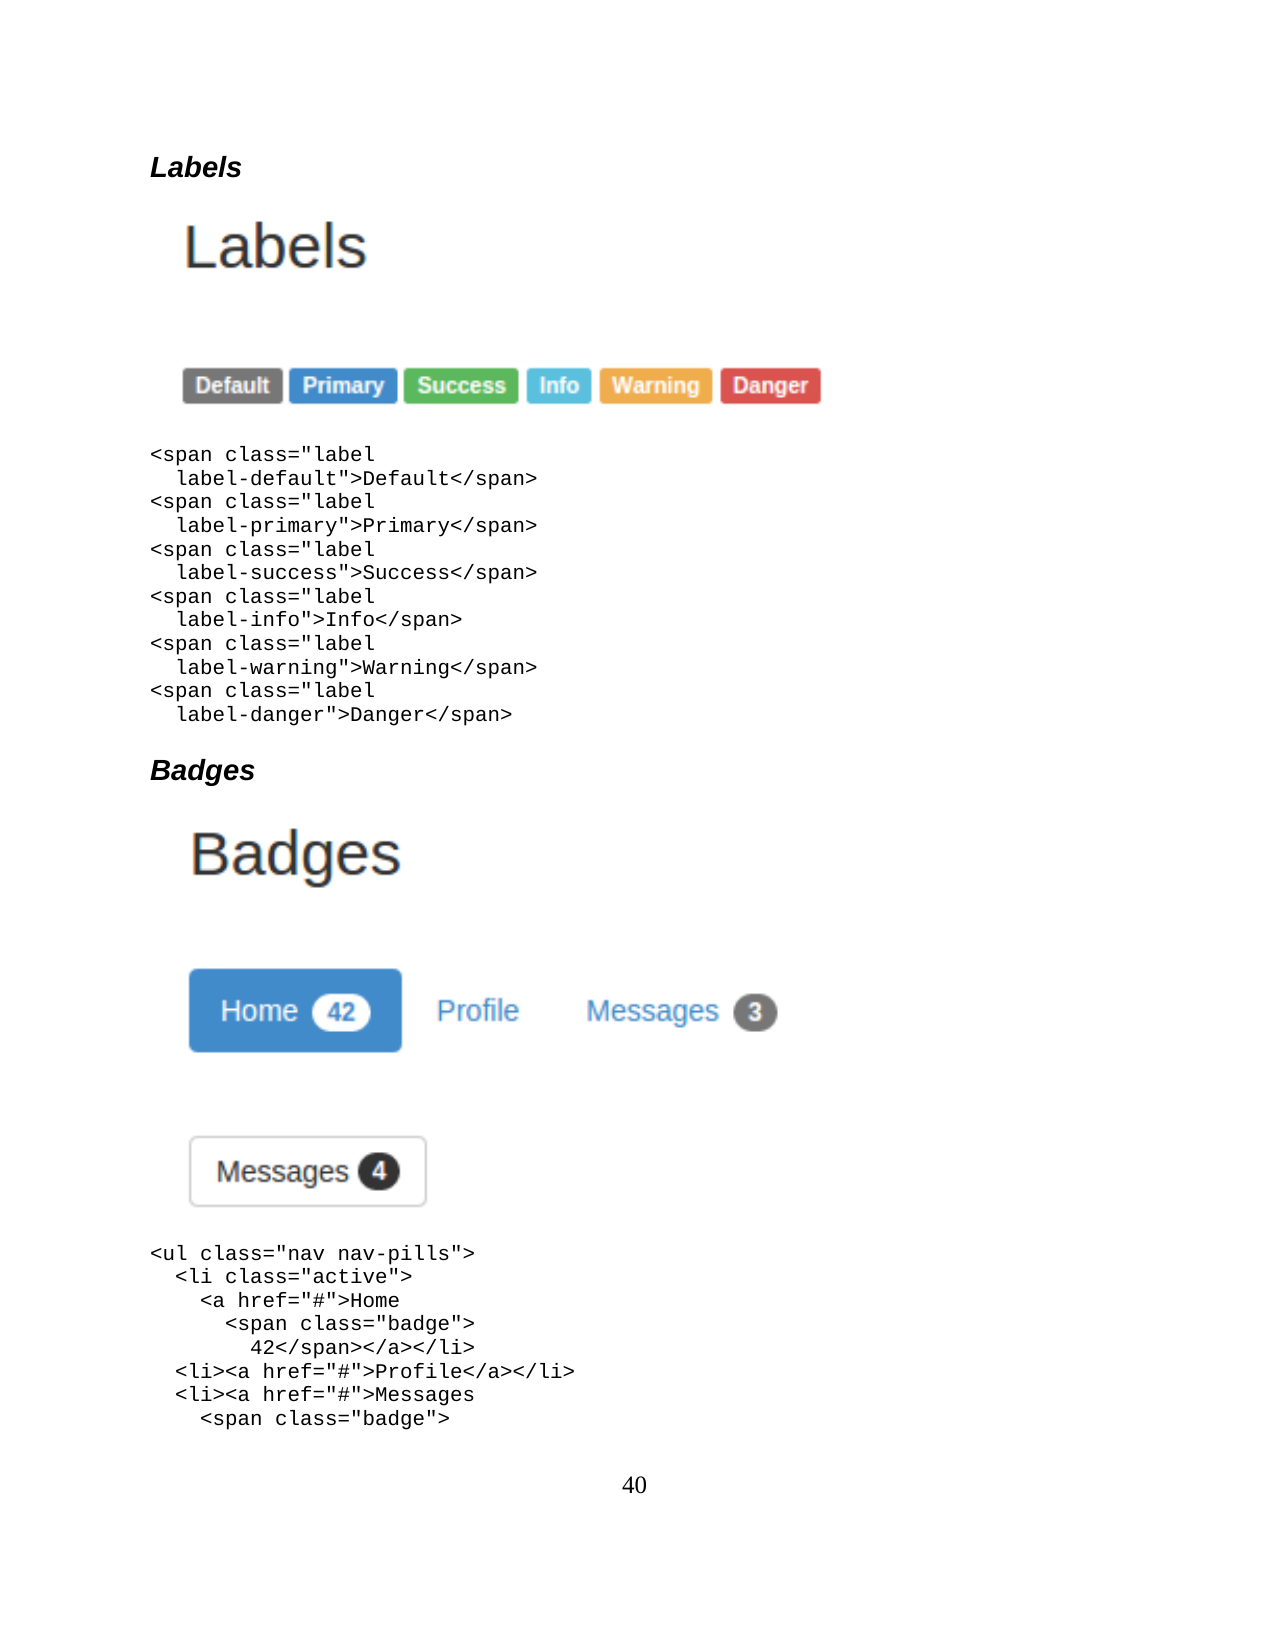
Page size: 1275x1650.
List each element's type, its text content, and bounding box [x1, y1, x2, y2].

text label-warning">Warning</span> [150, 657, 1125, 680]
subtitle Badges [150, 753, 1125, 786]
text label-danger">Danger</span> [150, 704, 1125, 728]
text label-default">Default</span> [150, 468, 1125, 491]
text label-info">Info</span> [150, 609, 1125, 633]
subtitle Labels [150, 150, 1125, 183]
text <span class="label [150, 444, 1125, 468]
picture [150, 798, 853, 1243]
text <span class="label [150, 680, 1125, 704]
text <li><a href="#">Profile</a></li> [150, 1361, 1125, 1384]
text <li class="active"> [150, 1266, 1125, 1290]
text <span class="badge"> [150, 1408, 1125, 1432]
text label-success">Success</span> [150, 562, 1125, 586]
text 42</span></a></li> [150, 1337, 1125, 1361]
text <span class="badge"> [150, 1313, 1125, 1337]
picture [150, 196, 863, 444]
text <span class="label [150, 491, 1125, 515]
text <span class="label [150, 633, 1125, 657]
text <a href="#">Home [150, 1290, 1125, 1313]
text label-primary">Primary</span> [150, 515, 1125, 538]
text <ul class="nav nav-pills"> [150, 1242, 1125, 1266]
text <span class="label [150, 538, 1125, 562]
text <span class="label [150, 586, 1125, 609]
text <li><a href="#">Messages [150, 1384, 1125, 1408]
